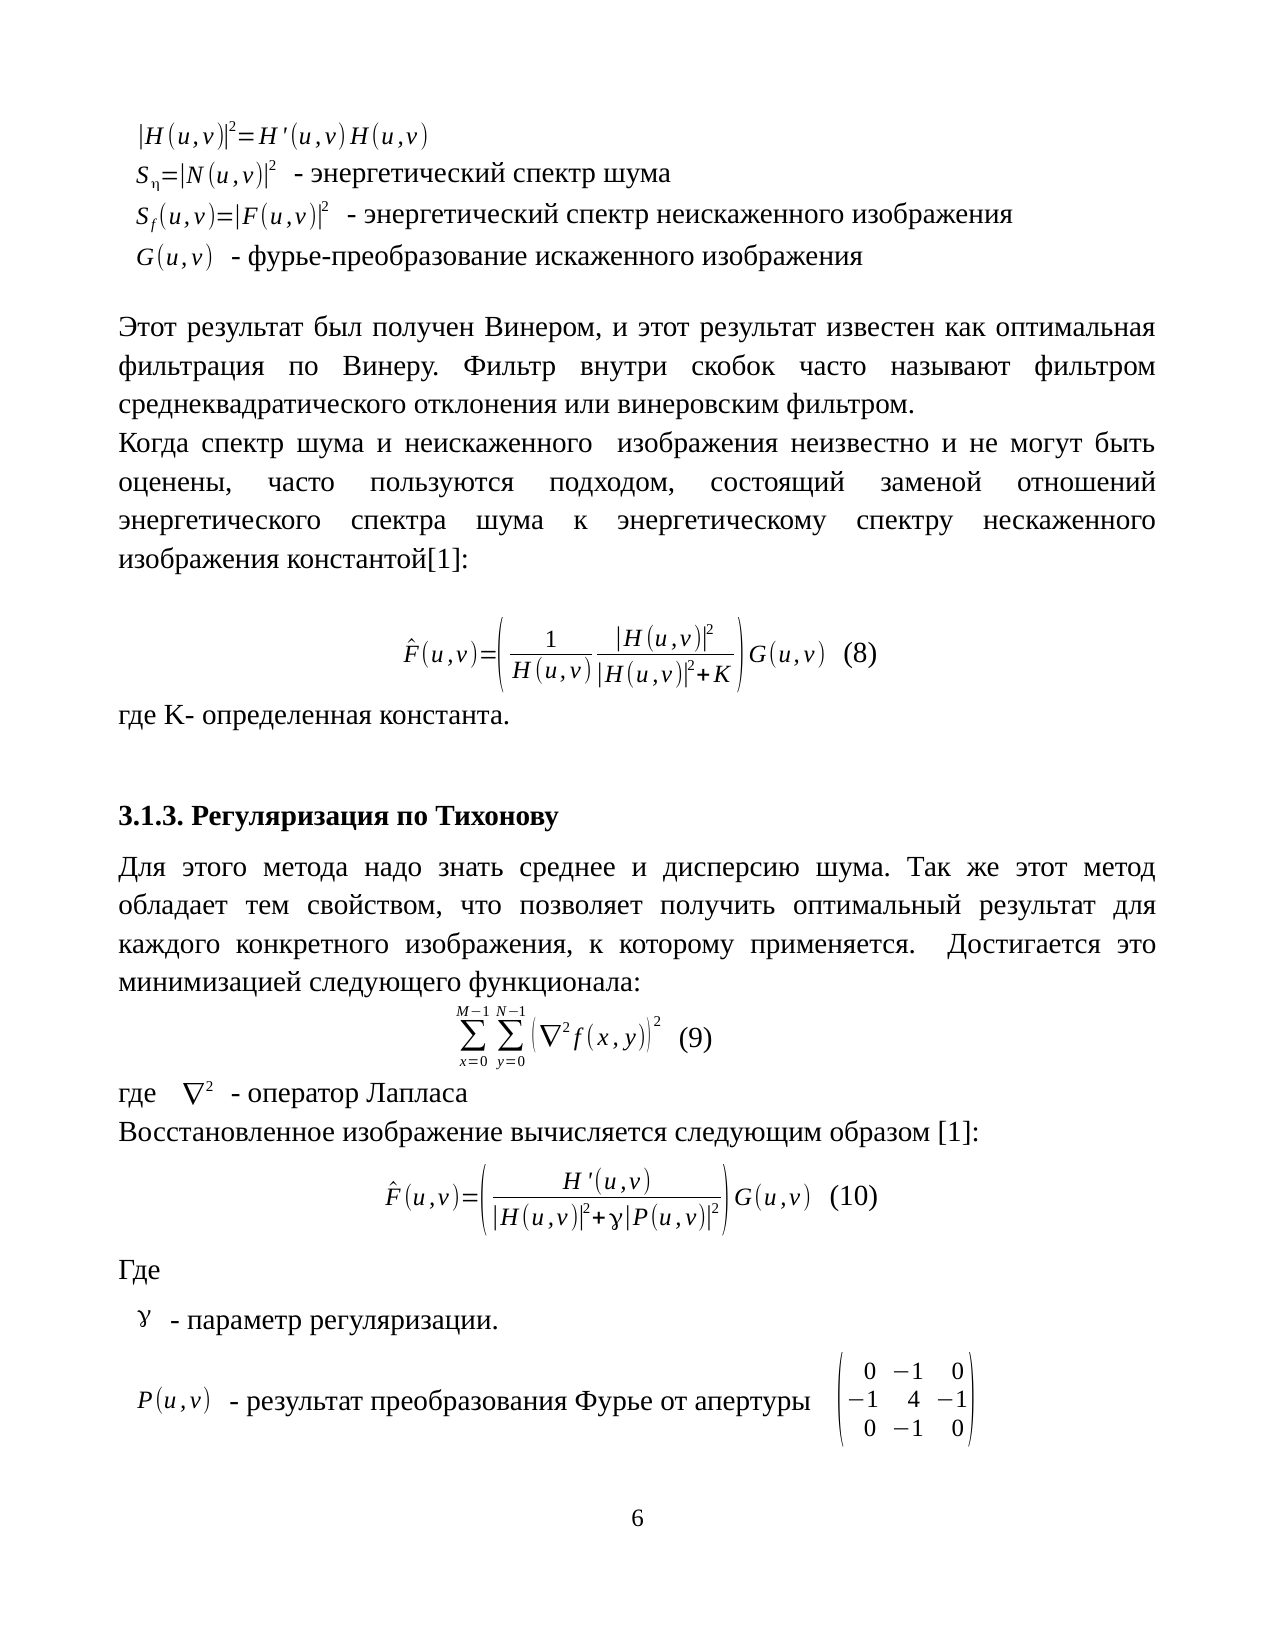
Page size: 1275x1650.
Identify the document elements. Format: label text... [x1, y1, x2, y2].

text 3.1.3. Регуляризация по Тихонову [118, 798, 1157, 832]
text - энергетический спектр шума [118, 155, 1157, 191]
text Когда спектр шума и неискаженного изображения неизвестно и не могут быть оценены, часто пользуются подходом, состоящий заменой отношений энергетического спектра шума к энергетическому спектру нескаженного изображения константой[1]: [118, 425, 1157, 574]
text - энергетический спектр неискаженного изображения [118, 196, 1157, 233]
text где K- определенная константа. [118, 697, 1157, 731]
text Этот результат был получен Винером, и этот результат известен как оптимальная фильтрация по Винеру. Фильтр внутри скобок часто называют фильтром среднеквадратического отклонения или винеровским фильтром. [118, 309, 1157, 420]
text - результат преобразования Фурье от апертуры [118, 1353, 1157, 1447]
text - параметр регуляризации. [118, 1302, 1157, 1336]
text (8) [118, 618, 1157, 692]
text (10) [118, 1164, 1157, 1235]
text Где [118, 1252, 1157, 1286]
text Восстановленное изображение вычисляется следующим образом [1]: [118, 1114, 1157, 1147]
text Для этого метода надо знать среднее и дисперсию шума. Так же этот метод обладает тем свойством, что позволяет получить оптимальный результат для каждого конкретного изображения, к которому применяется. Достигается это минимизацией следующего функционала: [118, 849, 1157, 998]
text - фурье-преобразование искаженного изображения [118, 238, 1157, 271]
text (9) [118, 1003, 1157, 1070]
text где - оператор Лапласа [118, 1075, 1157, 1109]
